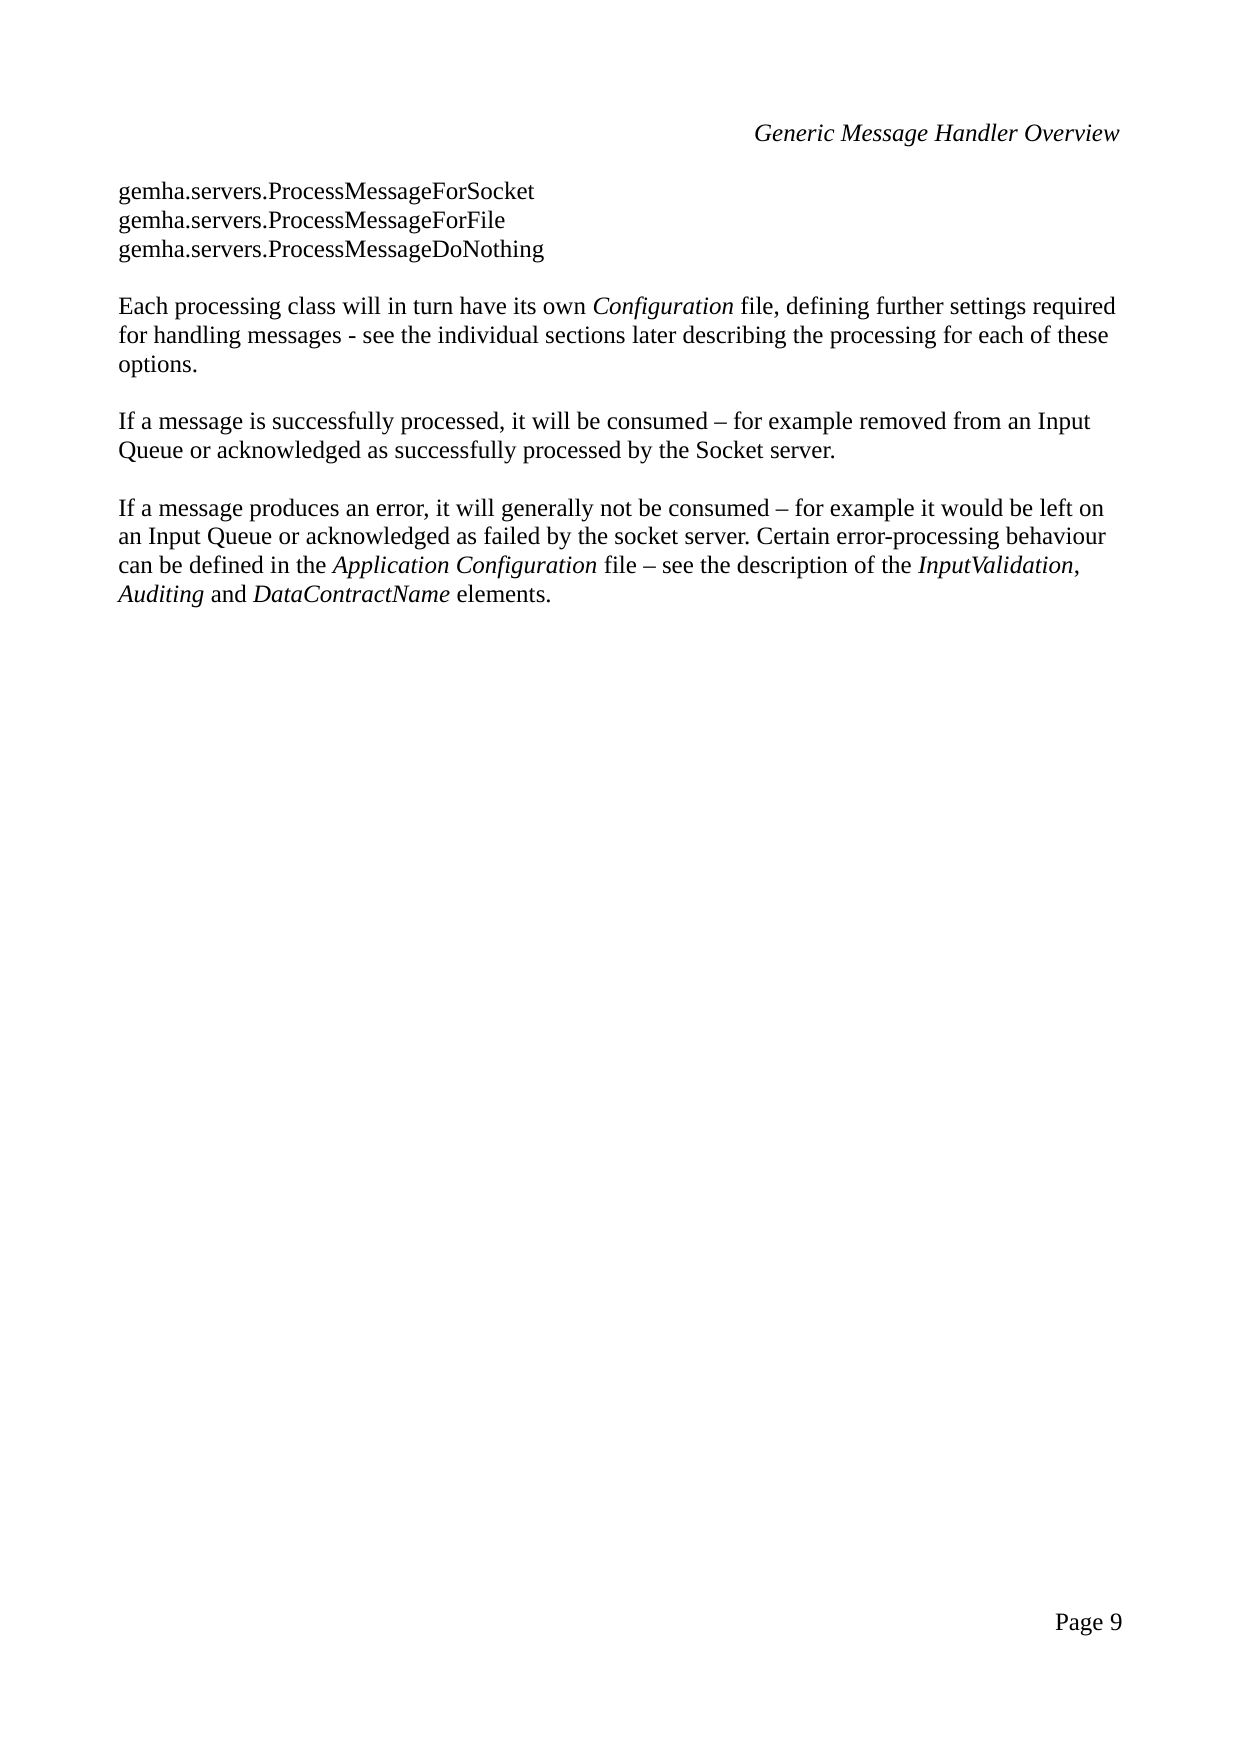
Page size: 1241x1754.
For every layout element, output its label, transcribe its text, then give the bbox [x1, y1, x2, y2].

text gemha.servers.ProcessMessageForSocket [118, 176, 1122, 205]
text gemha.servers.ProcessMessageDoNothing [118, 234, 1122, 263]
text If a message produces an error, it will generally not be consumed – for example it would be left on an Input Queue or acknowledged as failed by the socket server. Certain error-processing behaviour can be defined in the Application Configuration file – see the description of the InputValidation, Auditing and DataContractName elements. [118, 493, 1122, 608]
text gemha.servers.ProcessMessageForFile [118, 205, 1122, 234]
text If a message is successfully processed, it will be consumed – for example removed from an Input Queue or acknowledged as successfully processed by the Socket server. [118, 406, 1122, 464]
text Each processing class will in turn have its own Configuration file, defining further settings required for handling messages - see the individual sections later describing the processing for each of these options. [118, 291, 1122, 378]
